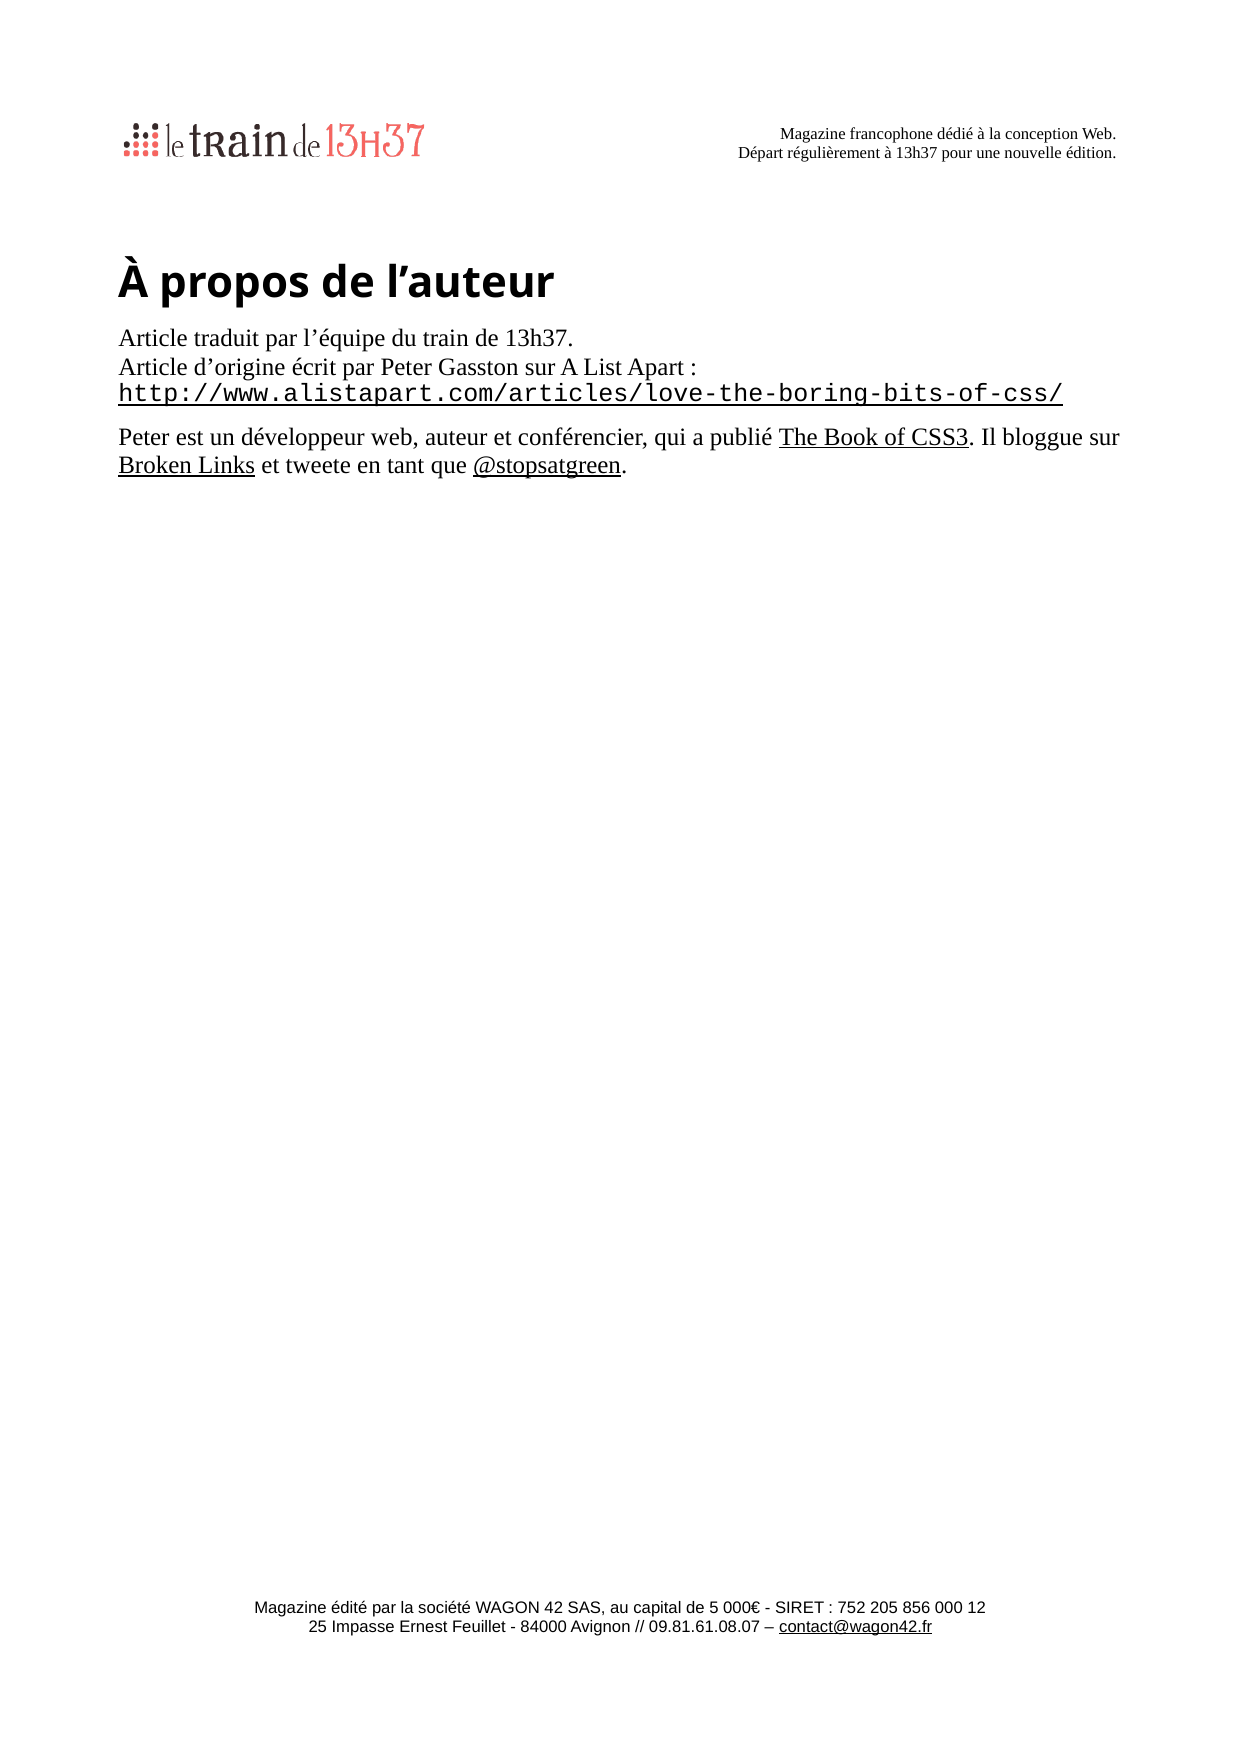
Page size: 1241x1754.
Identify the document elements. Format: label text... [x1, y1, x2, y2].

text Article traduit par l’équipe du train de 13h37. [118, 323, 1122, 352]
picture [123, 123, 425, 157]
subtitle À propos de l’auteur [118, 251, 1122, 311]
text Peter est un développeur web, auteur et conférencier, qui a publié The Book of CSS3. Il bloggue sur Broken Links et tweete en tant que @stopsatgreen. [118, 422, 1122, 479]
text Article d’origine écrit par Peter Gasston sur A List Apart : http://www.alistapart.com/articles/love-the-boring-bits-of-css/ [118, 352, 1122, 409]
